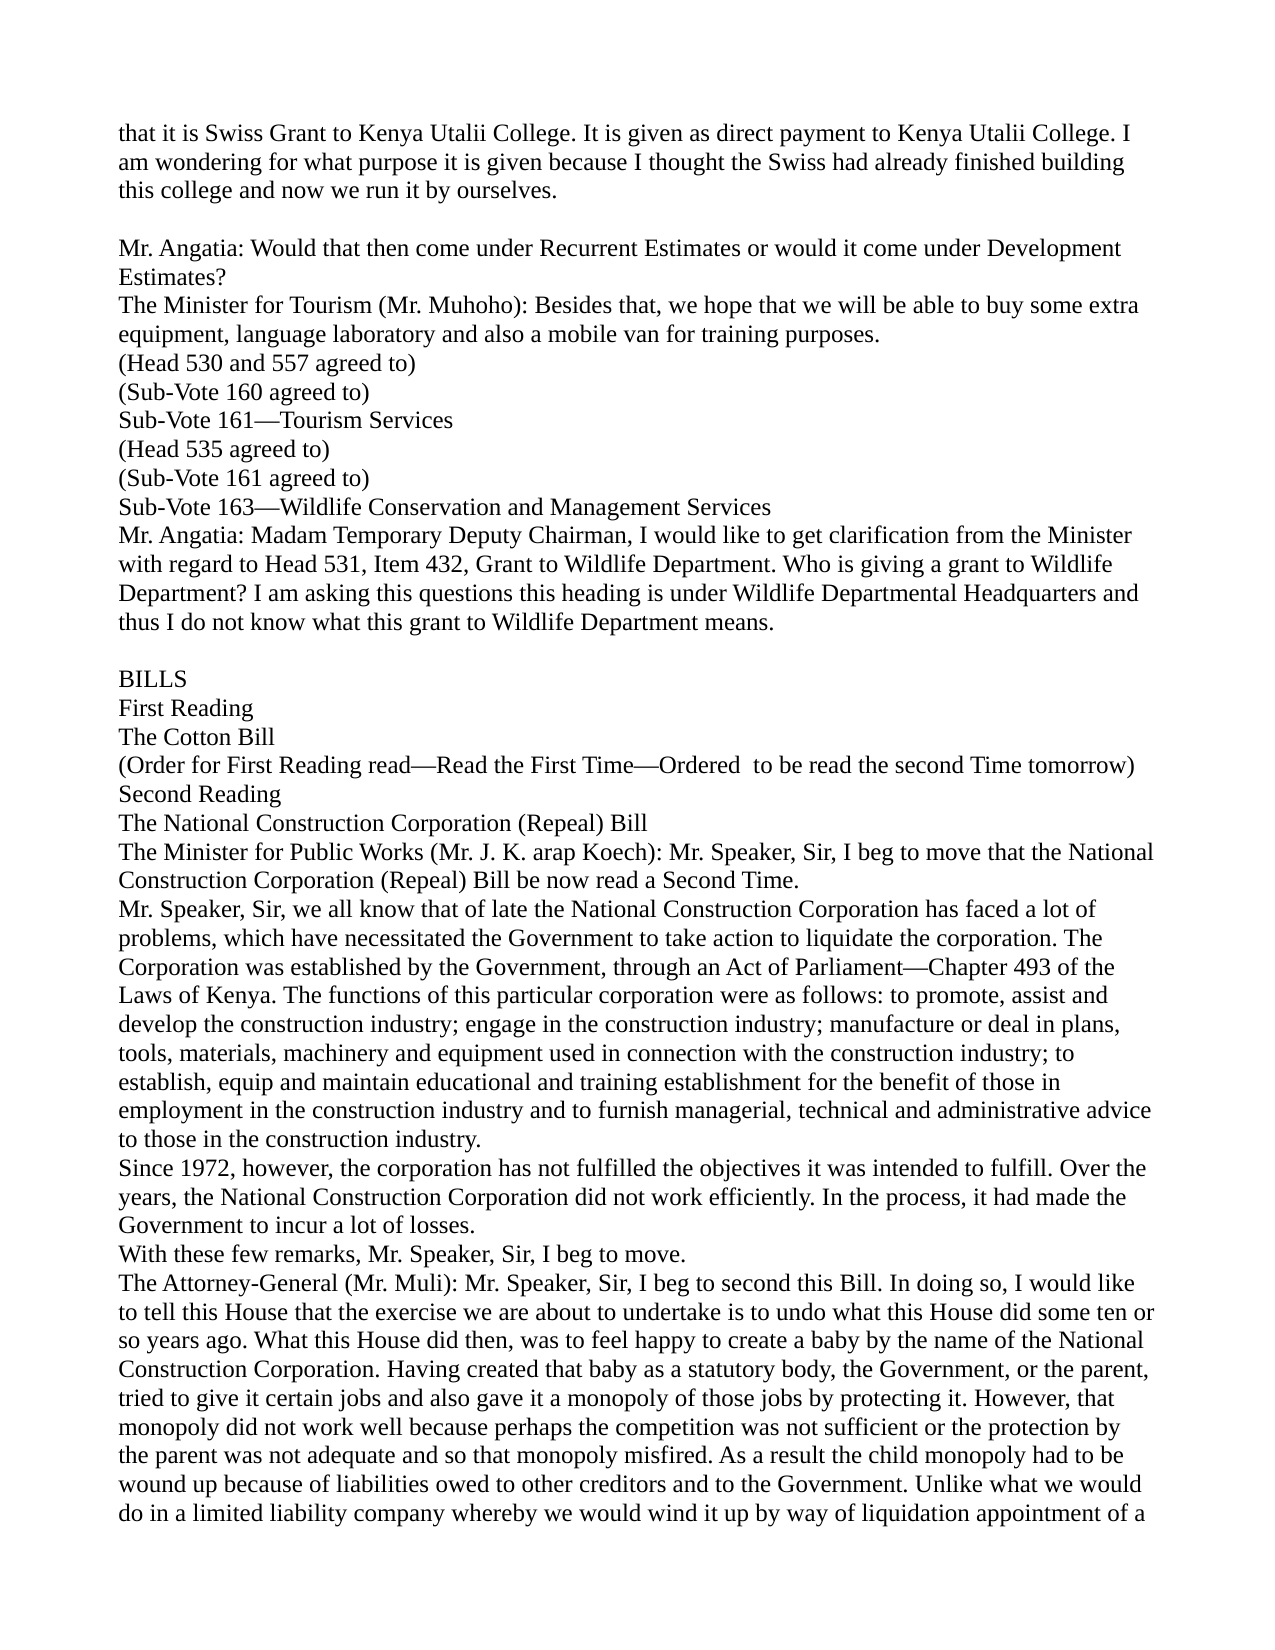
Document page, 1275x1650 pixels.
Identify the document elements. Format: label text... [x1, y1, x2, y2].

text (Head 535 agreed to) [118, 434, 1157, 463]
text BILLS [118, 664, 1157, 693]
text Sub-Vote 163—Wildlife Conservation and Management Services [118, 492, 1157, 521]
text The Minister for Tourism (Mr. Muhoho): Besides that, we hope that we will be able to buy some extra equipment, language laboratory and also a mobile van for training purposes. [118, 291, 1157, 348]
text that it is Swiss Grant to Kenya Utalii College. It is given as direct payment to Kenya Utalii College. I am wondering for what purpose it is given because I thought the Swiss had already finished building this college and now we run it by ourselves. [118, 118, 1157, 204]
text The Cotton Bill [118, 722, 1157, 751]
text Sub-Vote 161—Tourism Services [118, 406, 1157, 434]
text (Sub-Vote 160 agreed to) [118, 377, 1157, 406]
text Mr. Speaker, Sir, we all know that of late the National Construction Corporation has faced a lot of problems, which have necessitated the Government to take action to liquidate the corporation. The Corporation was established by the Government, through an Act of Parliament—Chapter 493 of the Laws of Kenya. The functions of this particular corporation were as follows: to promote, assist and develop the construction industry; engage in the construction industry; manufacture or deal in plans, tools, materials, machinery and equipment used in connection with the construction industry; to establish, equip and maintain educational and training establishment for the benefit of those in employment in the construction industry and to furnish managerial, technical and administrative advice to those in the construction industry. [118, 894, 1157, 1153]
text Mr. Angatia: Madam Temporary Deputy Chairman, I would like to get clarification from the Minister with regard to Head 531, Item 432, Grant to Wildlife Department. Who is giving a grant to Wildlife Department? I am asking this questions this heading is under Wildlife Departmental Headquarters and thus I do not know what this grant to Wildlife Department means. [118, 521, 1157, 636]
text (Head 530 and 557 agreed to) [118, 348, 1157, 377]
text (Order for First Reading read—Read the First Time—Ordered to be read the second Time tomorrow) [118, 751, 1157, 779]
text Mr. Angatia: Would that then come under Recurrent Estimates or would it come under Development Estimates? [118, 233, 1157, 291]
text Second Reading [118, 779, 1157, 808]
text First Reading [118, 693, 1157, 722]
text The Minister for Public Works (Mr. J. K. arap Koech): Mr. Speaker, Sir, I beg to move that the National Construction Corporation (Repeal) Bill be now read a Second Time. [118, 837, 1157, 894]
text With these few remarks, Mr. Speaker, Sir, I beg to move. [118, 1239, 1157, 1268]
text Since 1972, however, the corporation has not fulfilled the objectives it was intended to fulfill. Over the years, the National Construction Corporation did not work efficiently. In the process, it had made the Government to incur a lot of losses. [118, 1153, 1157, 1239]
text The Attorney-General (Mr. Muli): Mr. Speaker, Sir, I beg to second this Bill. In doing so, I would like to tell this House that the exercise we are about to undertake is to undo what this House did some ten or so years ago. What this House did then, was to feel happy to create a baby by the name of the National Construction Corporation. Having created that baby as a statutory body, the Government, or the parent, tried to give it certain jobs and also gave it a monopoly of those jobs by protecting it. However, that monopoly did not work well because perhaps the competition was not sufficient or the protection by the parent was not adequate and so that monopoly misfired. As a result the child monopoly had to be wound up because of liabilities owed to other creditors and to the Government. Unlike what we would do in a limited liability company whereby we would wind it up by way of liquidation appointment of a [118, 1268, 1157, 1527]
text (Sub-Vote 161 agreed to) [118, 463, 1157, 492]
text The National Construction Corporation (Repeal) Bill [118, 808, 1157, 837]
